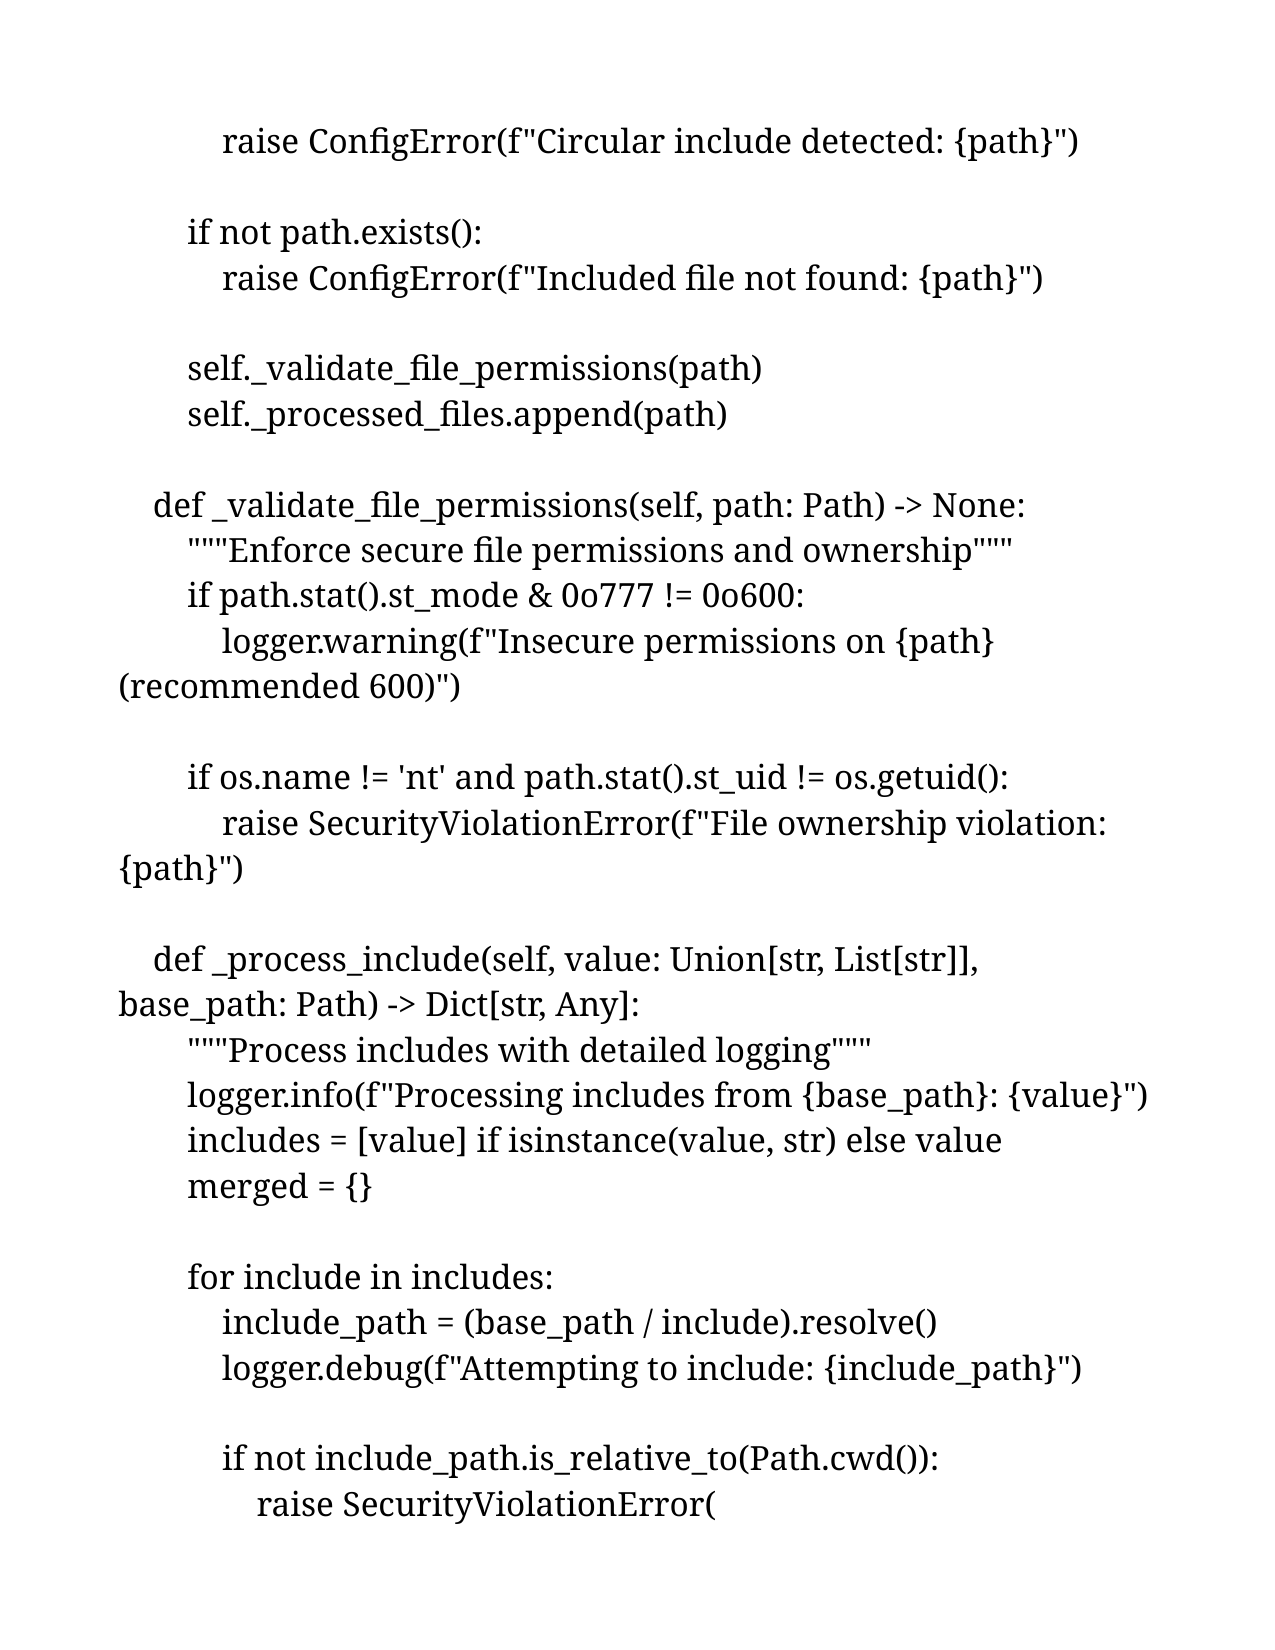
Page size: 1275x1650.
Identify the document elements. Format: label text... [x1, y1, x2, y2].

text """Process includes with detailed logging""" [118, 1026, 1157, 1072]
text include_path = (base_path / include).resolve() [118, 1299, 1157, 1344]
text if path.stat().st_mode & 0o777 != 0o600: [118, 572, 1157, 618]
text if not include_path.is_relative_to(Path.cwd()): [118, 1435, 1157, 1481]
text if not path.exists(): [118, 209, 1157, 254]
text raise ConfigError(f"Included file not found: {path}") [118, 254, 1157, 300]
text def _process_include(self, value: Union[str, List[str]], base_path: Path) -> Dict[str, Any]: [118, 936, 1157, 1026]
text def _validate_file_permissions(self, path: Path) -> None: [118, 481, 1157, 527]
text logger.warning(f"Insecure permissions on {path} (recommended 600)") [118, 618, 1157, 708]
text logger.info(f"Processing includes from {base_path}: {value}") [118, 1072, 1157, 1117]
text includes = [value] if isinstance(value, str) else value [118, 1117, 1157, 1163]
text for include in includes: [118, 1253, 1157, 1299]
text self._validate_file_permissions(path) [118, 345, 1157, 391]
text """Enforce secure file permissions and ownership""" [118, 527, 1157, 572]
text raise SecurityViolationError( [118, 1481, 1157, 1526]
text if os.name != 'nt' and path.stat().st_uid != os.getuid(): [118, 754, 1157, 799]
text merged = {} [118, 1163, 1157, 1208]
text raise SecurityViolationError(f"File ownership violation: {path}") [118, 799, 1157, 890]
text self._processed_files.append(path) [118, 391, 1157, 436]
text logger.debug(f"Attempting to include: {include_path}") [118, 1344, 1157, 1390]
text raise ConfigError(f"Circular include detected: {path}") [118, 118, 1157, 163]
